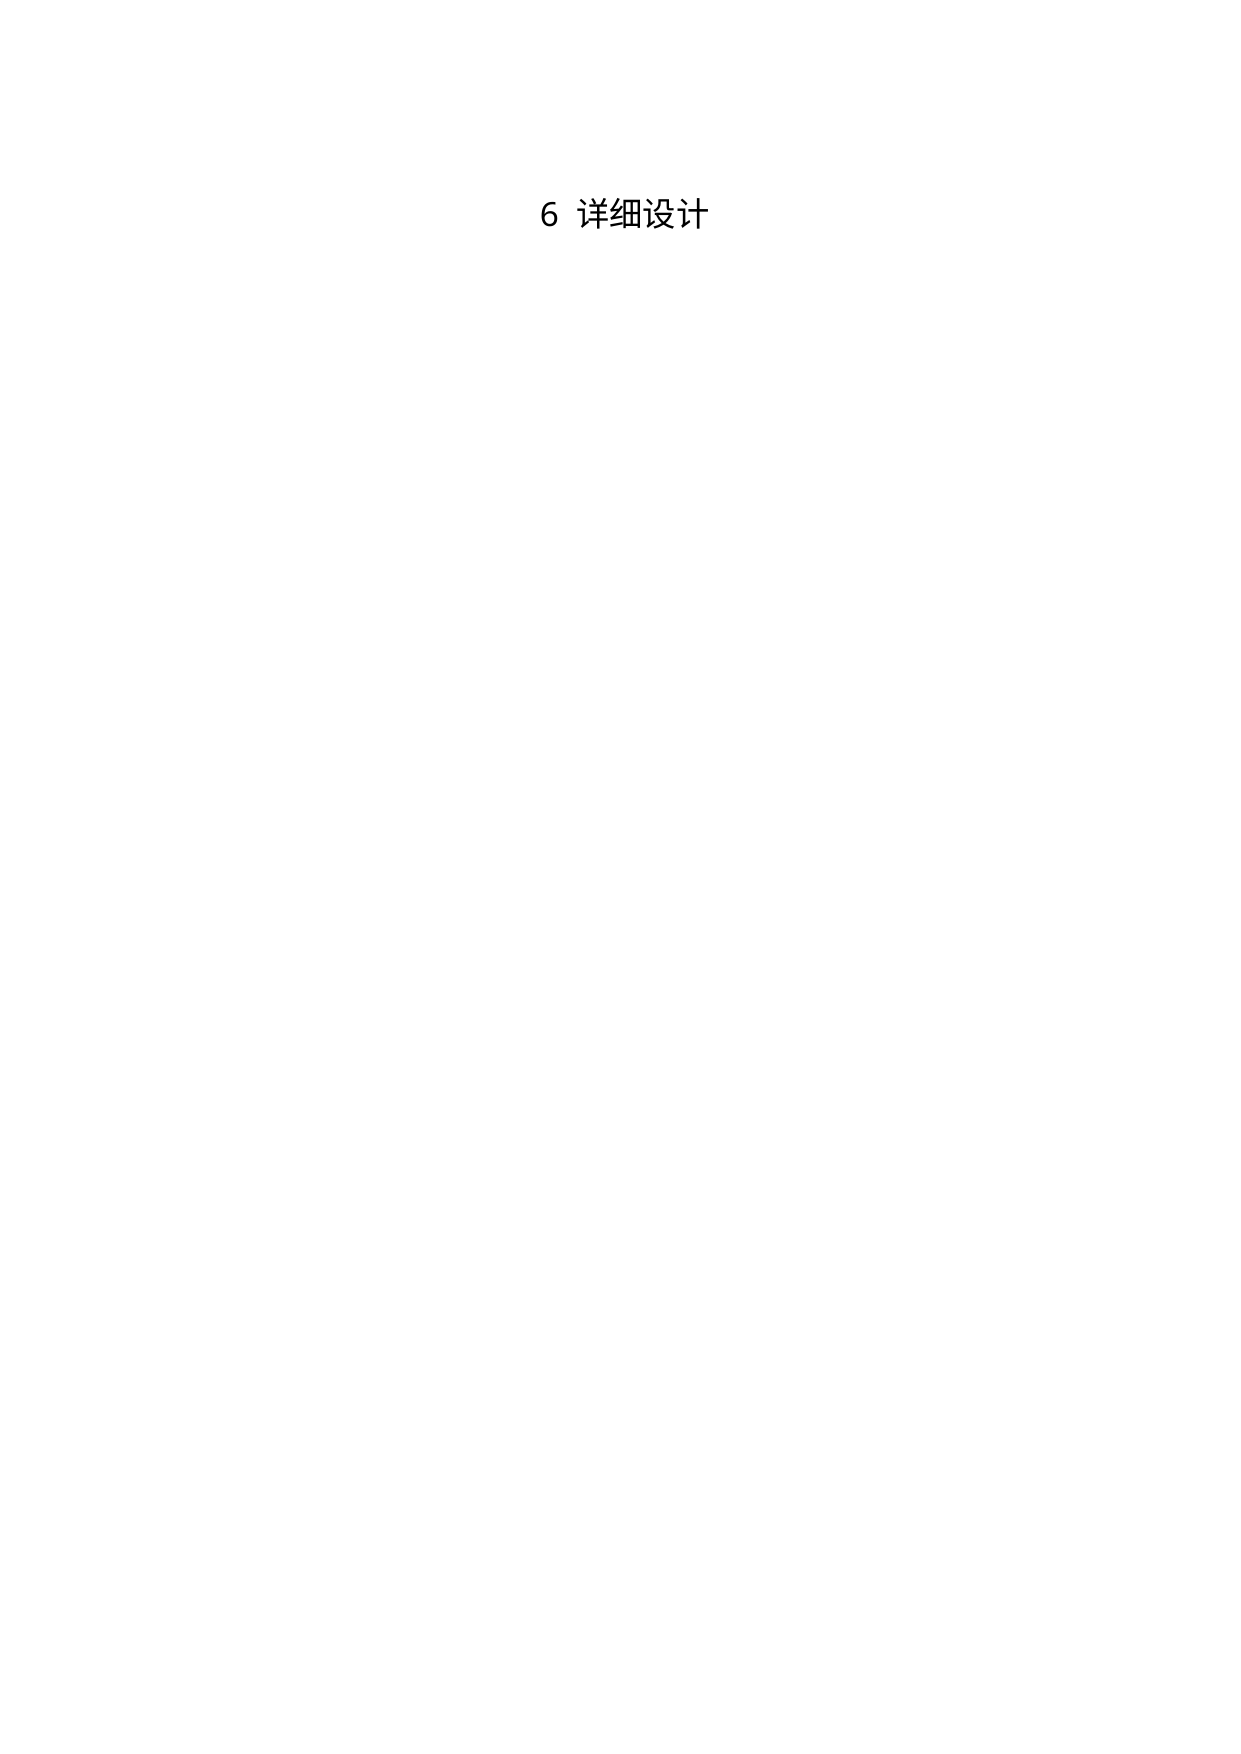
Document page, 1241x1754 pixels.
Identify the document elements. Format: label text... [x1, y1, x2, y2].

subtitle 详细设计 [118, 188, 1122, 236]
